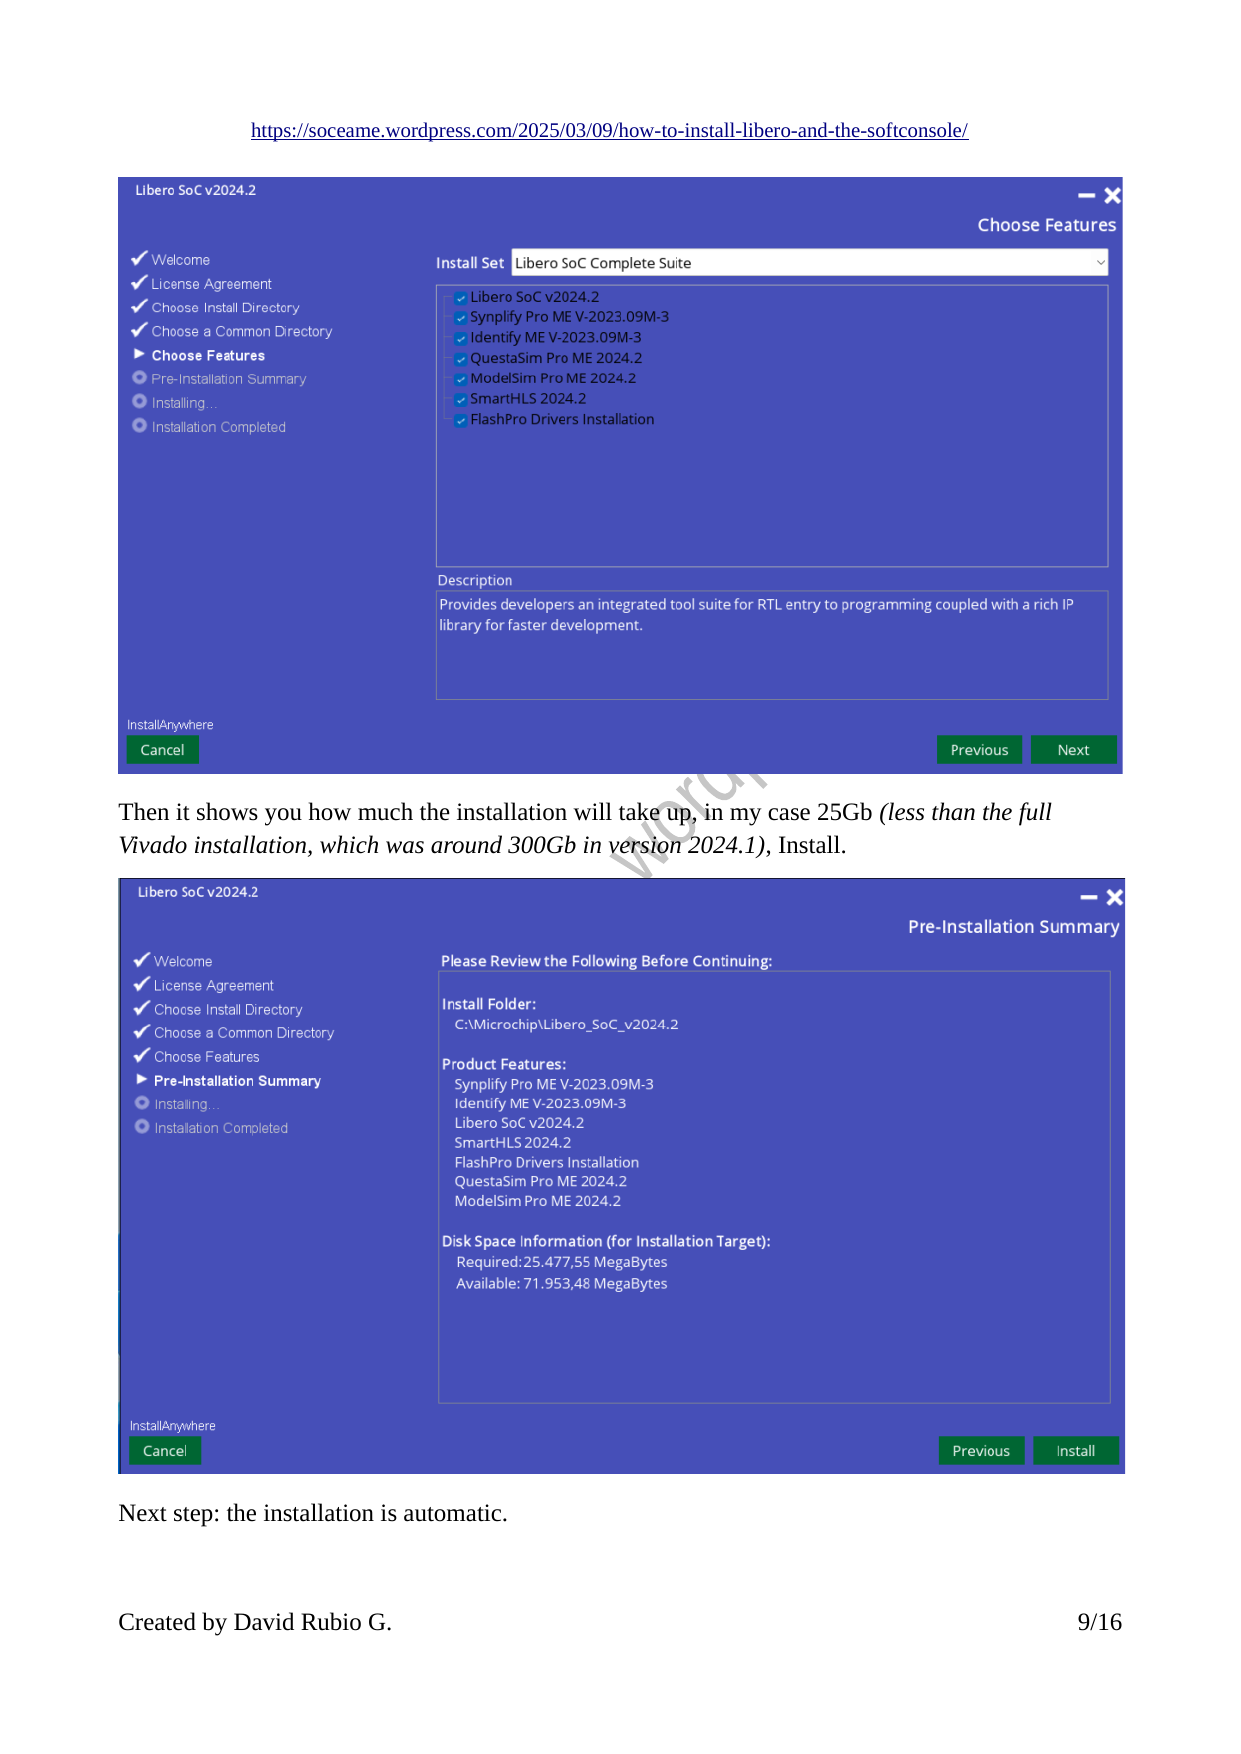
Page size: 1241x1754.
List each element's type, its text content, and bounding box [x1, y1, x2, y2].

text Then it shows you how much the installation will take up, in my case 25Gb (less than the full Vivado installation, which was around 300Gb in version 2024.1), Install. [118, 797, 1122, 859]
picture [118, 177, 1123, 774]
text Next step: the installation is automatic. [118, 1498, 1122, 1527]
picture [118, 878, 1126, 1474]
